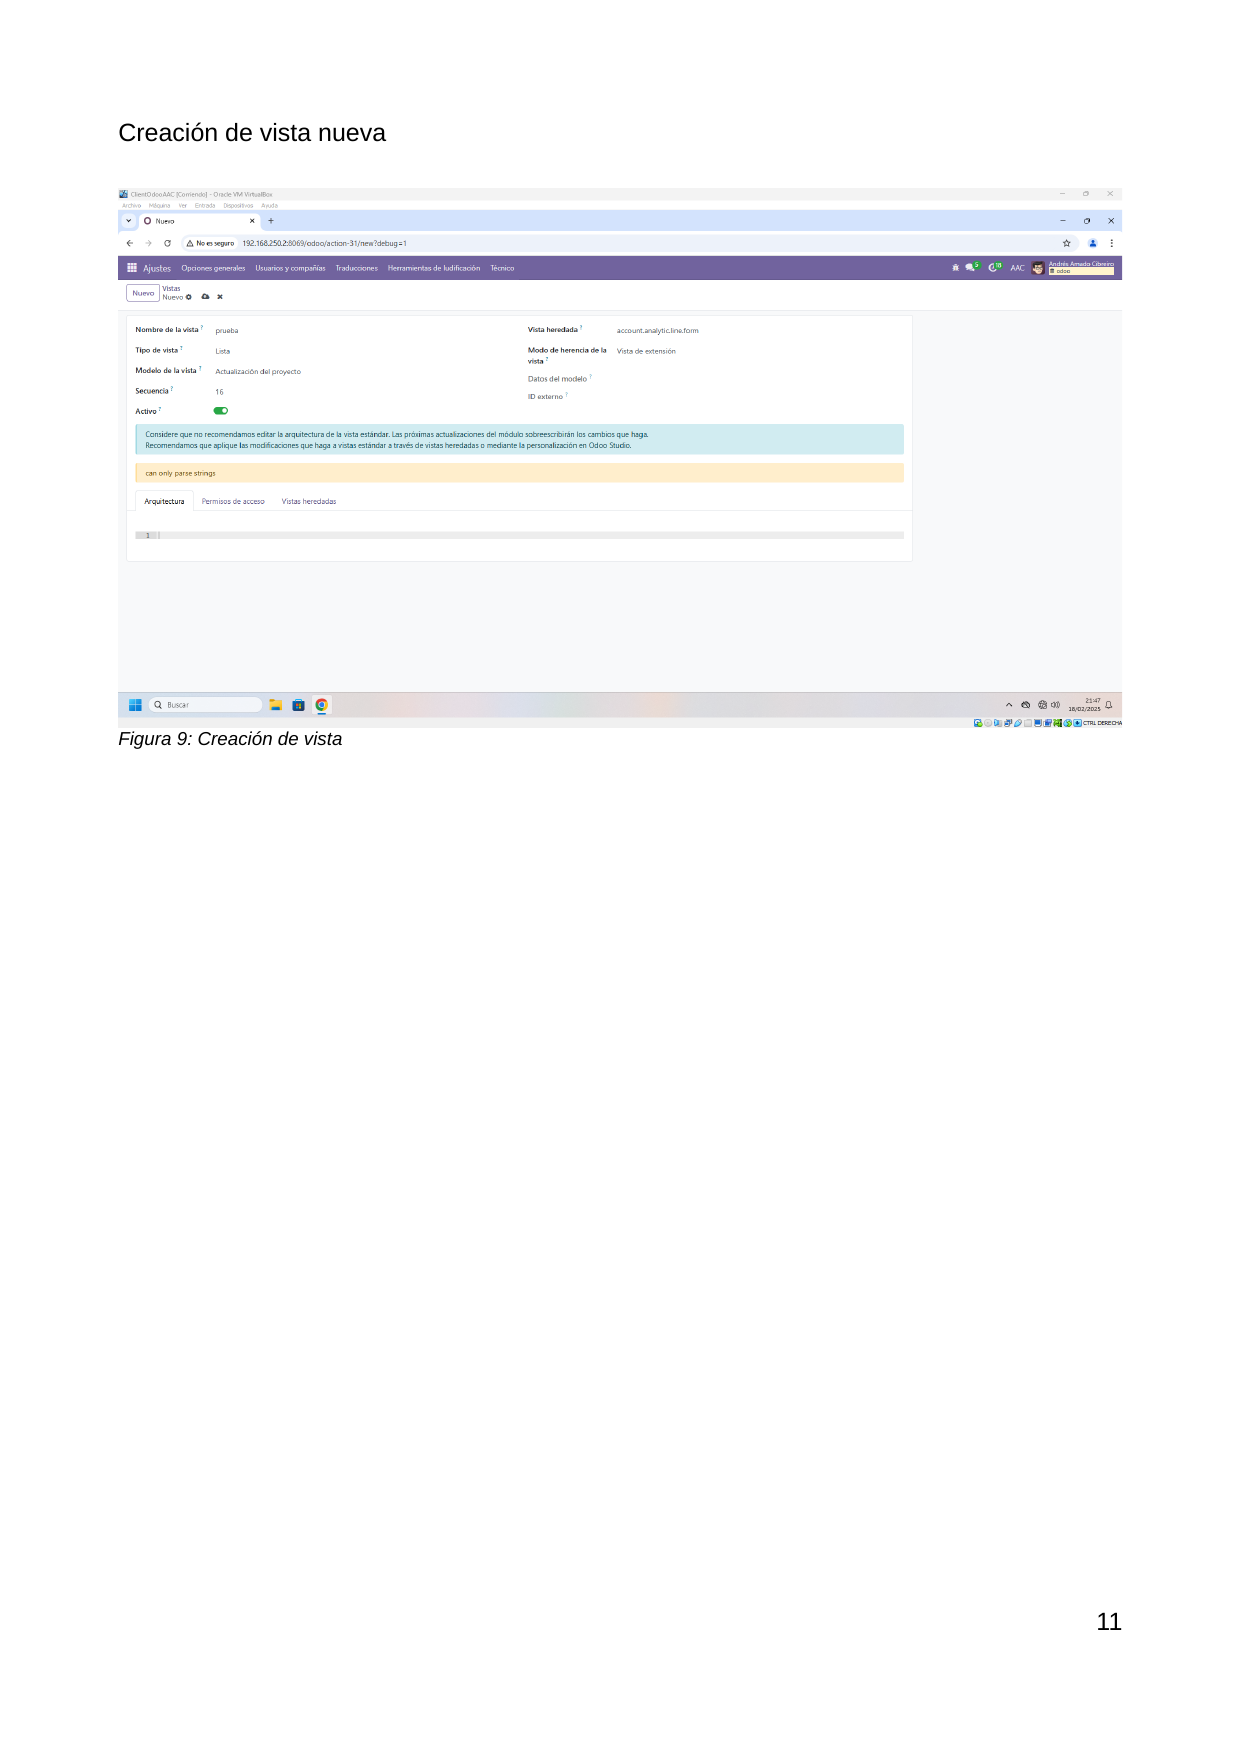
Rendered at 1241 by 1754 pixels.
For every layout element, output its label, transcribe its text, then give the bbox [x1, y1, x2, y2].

picture [118, 188, 1123, 728]
text Figura 9: Creación de vista [118, 728, 1122, 749]
text Creación de vista nueva [118, 118, 1122, 147]
